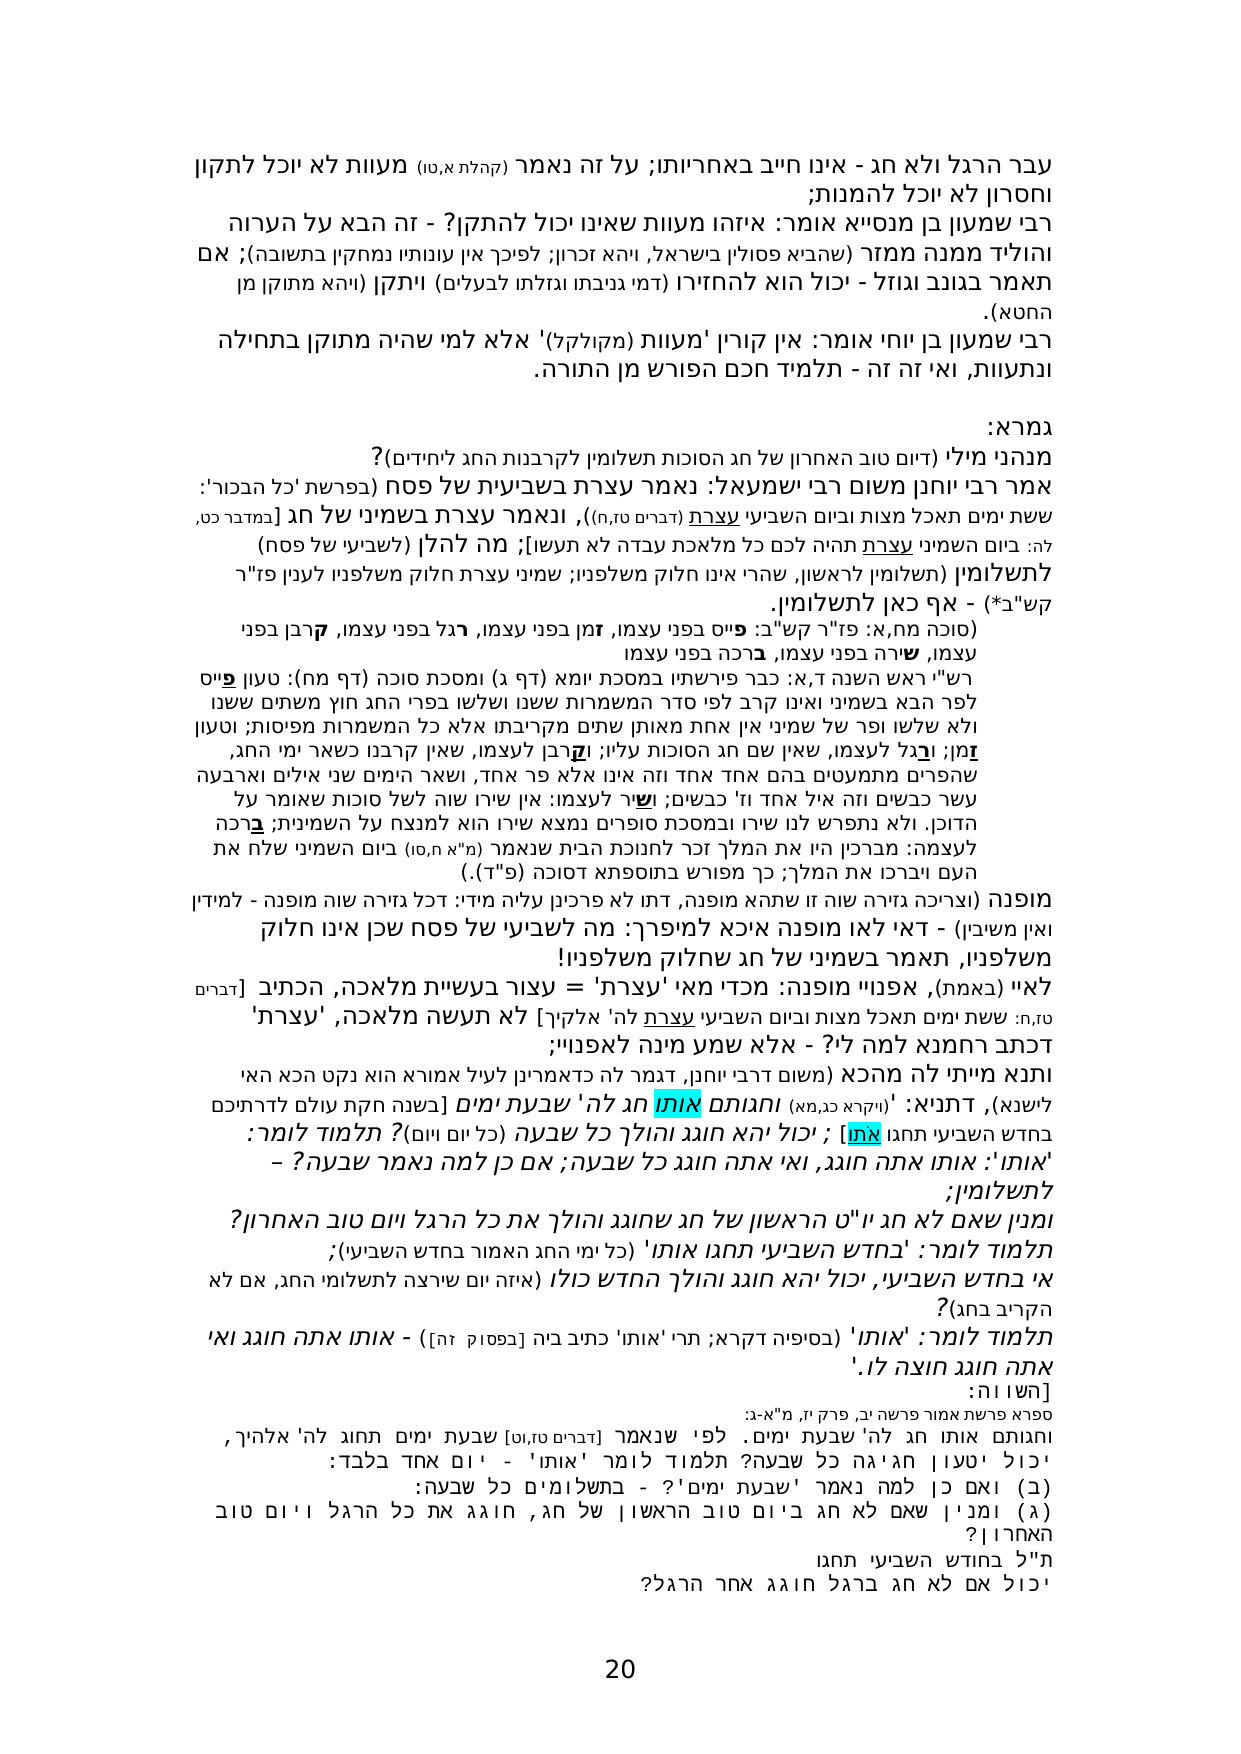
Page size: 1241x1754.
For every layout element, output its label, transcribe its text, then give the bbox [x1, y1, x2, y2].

text רבי שמעון בן מנסייא אומר: איזהו מעוות שאינו יכול להתקן? - זה הבא על הערוה והוליד ממנה ממזר (שהביא פסולין בישראל, ויהא זכרון; לפיכך אין עונותיו נמחקין בתשובה); אם תאמר בגונב וגוזל - יכול הוא להחזירו (דמי גניבתו וגזלתו לבעלים) ויתקן (ויהא מתוקן מן החטא). [187, 208, 1053, 325]
text ספרא פרשת אמור פרשה יב, פרק יז, מ"א-ג: [187, 1404, 1053, 1424]
text ומנין שאם לא חג יו"ט הראשון של חג שחוגג והולך את כל הרגל ויום טוב האחרון? [187, 1206, 1053, 1235]
text ת"ל בחודש השביעי תחגו [187, 1548, 1053, 1574]
text תלמוד לומר: 'אותו' (בסיפיה דקרא; תרי 'אותו' כתיב ביה [בפסוק זה]) - אותו אתה חוגג ואי אתה חוגג חוצה לו.' [187, 1322, 1053, 1381]
text תלמוד לומר: 'בחדש השביעי תחגו אותו' (כל ימי החג האמור בחדש השביעי); [187, 1235, 1053, 1264]
text לאיי (באמת), אפנויי מופנה: מכדי מאי 'עצרת' = עצור בעשיית מלאכה, הכתיב [דברים טז,ח: ששת ימים תאכל מצות וביום השביעי עצרת לה' אלקיך] לא תעשה מלאכה, 'עצרת' דכתב רחמנא למה לי? - אלא שמע מינה לאפנויי; [187, 972, 1053, 1059]
text גמרא: [187, 412, 1053, 442]
text אי בחדש השביעי, יכול יהא חוגג והולך החדש כולו (איזה יום שירצה לתשלומי החג, אם לא הקריב בחג)? [187, 1264, 1053, 1322]
text (ב) ואם כן למה נאמר 'שבעת ימים'? - בתשלומים כל שבעה: [187, 1475, 1053, 1501]
text מופנה (וצריכה גזירה שוה זו שתהא מופנה, דתו לא פרכינן עליה מידי: דכל גזירה שוה מופנה - למידין ואין משיבין) - דאי לאו מופנה איכא למיפרך: מה לשביעי של פסח שכן אינו חלוק משלפניו, תאמר בשמיני של חג שחלוק משלפניו! [187, 884, 1053, 972]
text רבי שמעון בן יוחי אומר: אין קורין 'מעוות (מקולקל)' אלא למי שהיה מתוקן בתחילה ונתעוות, ואי זה זה - תלמיד חכם הפורש מן התורה. [187, 325, 1053, 384]
text עבר הרגל ולא חג - אינו חייב באחריותו; על זה נאמר (קהלת א,טו) מעוות לא יוכל לתקון וחסרון לא יוכל להמנות; [187, 150, 1053, 208]
text (סוכה מח,א: פז"ר קש"ב: פייס בפני עצמו, זמן בפני עצמו, רגל בפני עצמו, קרבן בפני עצמו, שירה בפני עצמו, ברכה בפני עצמו [187, 617, 978, 666]
text וחגותם אותו חג לה' שבעת ימים. לפי שנאמר [דברים טז,וט] שבעת ימים תחוג לה' אלהיך, יכול יטעון חגיגה כל שבעה? תלמוד לומר 'אותו' - יום אחד בלבד: [187, 1424, 1053, 1475]
text מנהני מילי (דיום טוב האחרון של חג הסוכות תשלומין לקרבנות החג ליחידים)? [187, 442, 1053, 471]
text רש"י ראש השנה ד,א: כבר פירשתיו במסכת יומא (דף ג) ומסכת סוכה (דף מח): טעון פייס לפר הבא בשמיני ואינו קרב לפי סדר המשמרות ששנו ושלשו בפרי החג חוץ משתים ששנו ולא שלשו ופר של שמיני אין אחת מאותן שתים מקריבתו אלא כל המשמרות מפיסות; וטעון זמן; ורגל לעצמו, שאין שם חג הסוכות עליו; וקרבן לעצמו, שאין קרבנו כשאר ימי החג, שהפרים מתמעטים בהם אחד אחד וזה אינו אלא פר אחד, ושאר הימים שני אילים וארבעה עשר כבשים וזה איל אחד וז' כבשים; ושיר לעצמו: אין שירו שוה לשל סוכות שאומר על הדוכן. ולא נתפרש לנו שירו ובמסכת סופרים נמצא שירו הוא למנצח על השמינית; ברכה לעצמה: מברכין היו את המלך זכר לחנוכת הבית שנאמר (מ"א ח,סו) ביום השמיני שלח את העם ויברכו את המלך; כך מפורש בתוספתא דסוכה (פ"ד).) [187, 666, 978, 884]
text [השווה: [187, 1381, 1053, 1404]
text יכול אם לא חג ברגל חוגג אחר הרגל? [187, 1574, 1053, 1597]
text ותנא מייתי לה מהכא (משום דרבי יוחנן, דגמר לה כדאמרינן לעיל אמורא הוא נקט הכא האי לישנא), דתניא: '(ויקרא כג,מא) וחגותם אותו חג לה' שבעת ימים [בשנה חקת עולם לדרתיכם בחדש השביעי תחגו אֹתו] ; יכול יהא חוגג והולך כל שבעה (כל יום ויום)? תלמוד לומר: 'אותו': אותו אתה חוגג, ואי אתה חוגג כל שבעה; אם כן למה נאמר שבעה? – לתשלומין; [187, 1059, 1053, 1206]
text אמר רבי יוחנן משום רבי ישמעאל: נאמר עצרת בשביעית של פסח (בפרשת 'כל הבכור': ששת ימים תאכל מצות וביום השביעי עצרת (דברים טז,ח)), ונאמר עצרת בשמיני של חג [במדבר כט,לה: ביום השמיני עצרת תהיה לכם כל מלאכת עבדה לא תעשו]; מה להלן (לשביעי של פסח) לתשלומין (תשלומין לראשון, שהרי אינו חלוק משלפניו; שמיני עצרת חלוק משלפניו לענין פז"ר קש"ב*) - אף כאן לתשלומין. [187, 471, 1053, 617]
text (ג) ומנין שאם לא חג ביום טוב הראשון של חג, חוגג את כל הרגל ויום טוב האחרון? [187, 1501, 1053, 1548]
